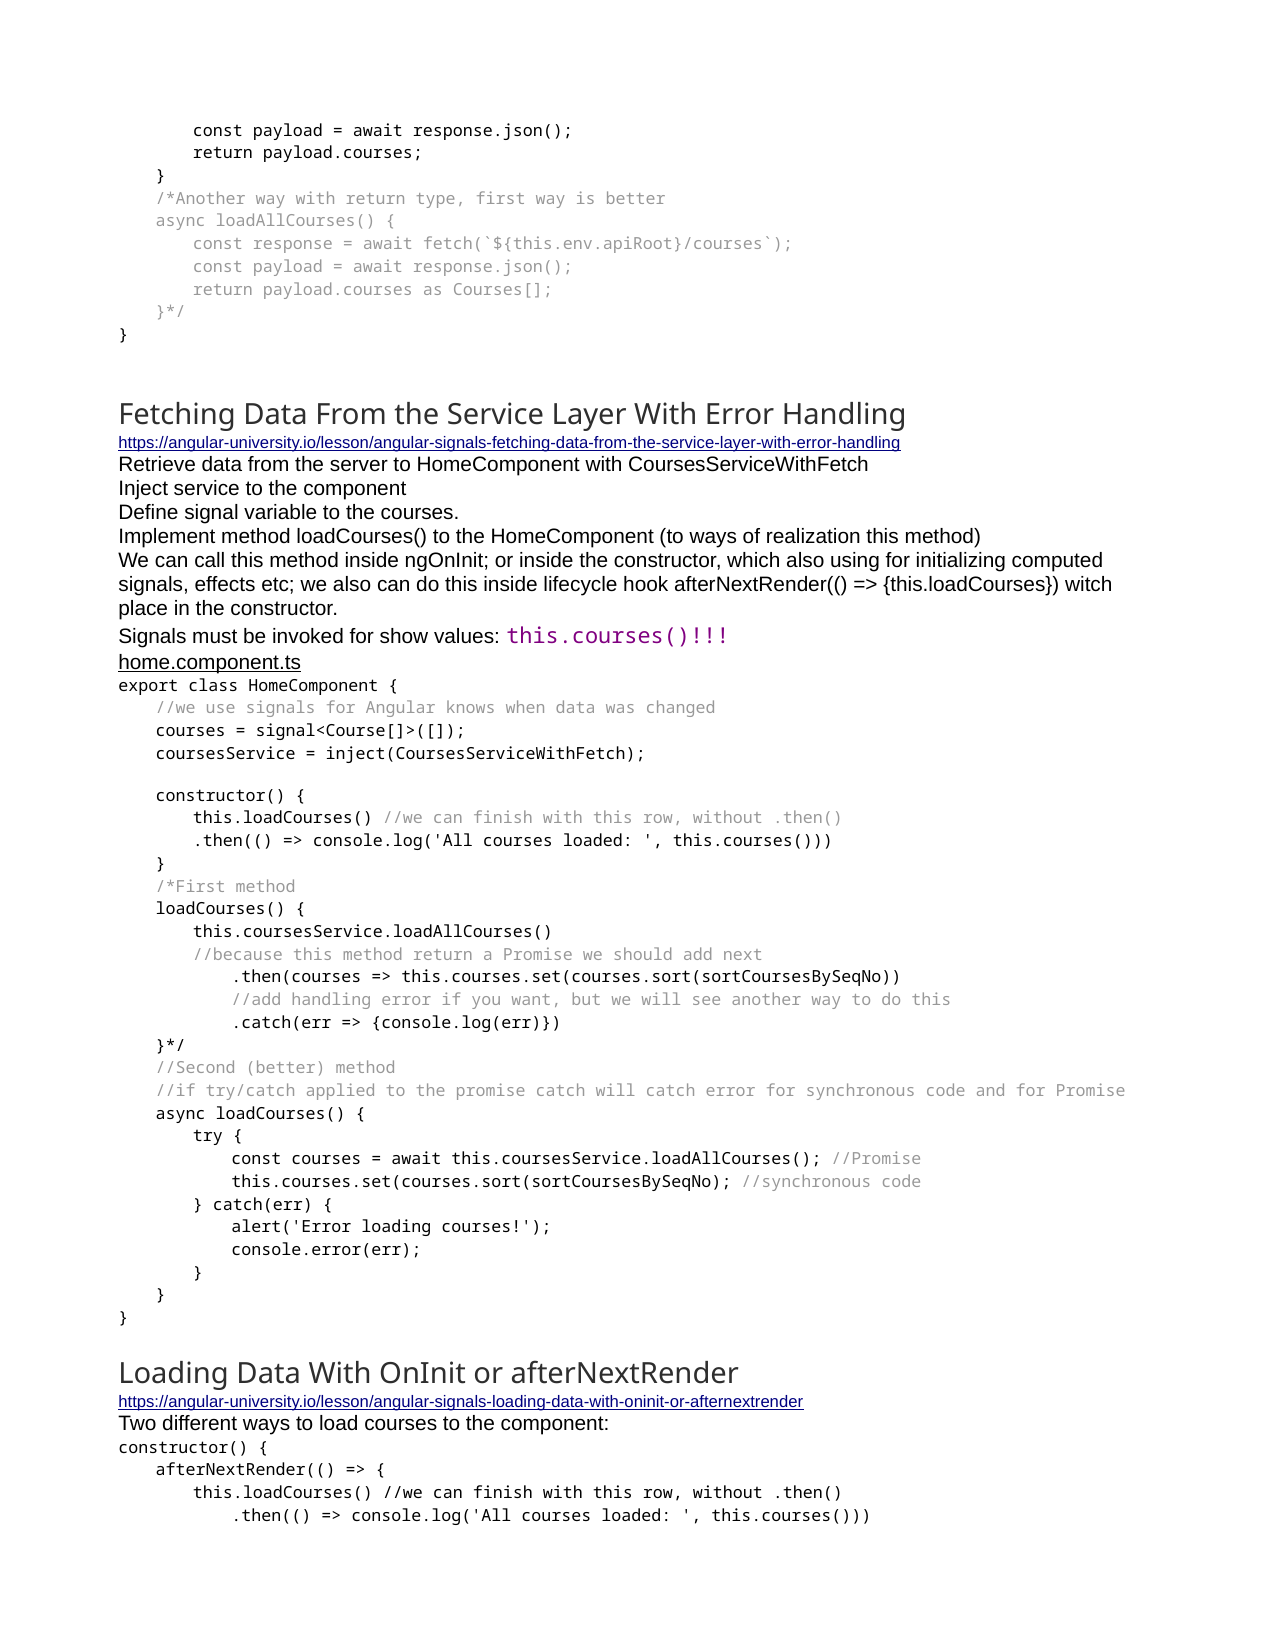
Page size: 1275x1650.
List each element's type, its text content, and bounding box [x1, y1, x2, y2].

text this.courses.set(courses.sort(sortCoursesBySeqNo); //synchronous code [118, 1169, 1157, 1192]
text Implement method loadCourses() to the HomeComponent (to ways of realization this method) [118, 524, 1157, 548]
text .catch(err => {console.log(err)}) [118, 1011, 1157, 1033]
text Define signal variable to the courses. [118, 500, 1157, 524]
text async loadCourses() { [118, 1101, 1157, 1124]
text console.error(err); [118, 1238, 1157, 1260]
text try { [118, 1124, 1157, 1147]
text constructor() { [118, 783, 1157, 806]
text } [118, 1306, 1157, 1328]
text We can call this method inside ngOnInit; or inside the constructor, which also using for initializing computed signals, effects etc; we also can do this inside lifecycle hook afterNextRender(() => {this.loadCourses}) witch place in the constructor. [118, 548, 1157, 620]
text .then(() => console.log('All courses loaded: ', this.courses())) [118, 1503, 1157, 1526]
text afterNextRender(() => { [118, 1458, 1157, 1481]
text https://angular-university.io/lesson/angular-signals-loading-data-with-oninit-or-afternextrender [118, 1392, 1157, 1411]
text //we use signals for Angular knows when data was changed [118, 696, 1157, 719]
text alert('Error loading courses!'); [118, 1215, 1157, 1238]
text return payload.courses; [118, 141, 1157, 163]
text https://angular-university.io/lesson/angular-signals-fetching-data-from-the-service-layer-with-error-handling [118, 433, 1157, 452]
text } [118, 322, 1157, 345]
text } [118, 1283, 1157, 1306]
text this.coursesService.loadAllCourses() [118, 920, 1157, 942]
text } [118, 1260, 1157, 1283]
text this.loadCourses() //we can finish with this row, without .then() [118, 1481, 1157, 1503]
text const payload = await response.json(); [118, 118, 1157, 141]
text courses = signal<Course[]>([]); [118, 719, 1157, 742]
text Retrieve data from the server to HomeComponent with CoursesServiceWithFetch [118, 452, 1157, 476]
text //add handling error if you want, but we will see another way to do this [118, 988, 1157, 1011]
text home.component.ts [118, 649, 1157, 673]
text constructor() { [118, 1435, 1157, 1458]
text }*/ [118, 300, 1157, 322]
text .then(() => console.log('All courses loaded: ', this.courses())) [118, 829, 1157, 852]
text } catch(err) { [118, 1192, 1157, 1215]
text Two different ways to load courses to the component: [118, 1411, 1157, 1435]
text Fetching Data From the Service Layer With Error Handling [118, 393, 1157, 433]
text Signals must be invoked for show values: this.courses()!!! [118, 620, 1157, 649]
text return payload.courses as Courses[]; [118, 277, 1157, 300]
text //Second (better) method [118, 1056, 1157, 1079]
text const response = await fetch(`${this.env.apiRoot}/courses`); [118, 232, 1157, 254]
text //if try/catch applied to the promise catch will catch error for synchronous code and for Promise [118, 1079, 1157, 1101]
text export class HomeComponent { [118, 673, 1157, 696]
text //because this method return a Promise we should add next [118, 942, 1157, 965]
text } [118, 852, 1157, 874]
text /*Another way with return type, first way is better [118, 186, 1157, 209]
text loadCourses() { [118, 897, 1157, 920]
text const courses = await this.coursesService.loadAllCourses(); //Promise [118, 1147, 1157, 1169]
text Loading Data With OnInit or afterNextRender [118, 1352, 1157, 1392]
text const payload = await response.json(); [118, 254, 1157, 277]
text } [118, 163, 1157, 186]
text /*First method [118, 874, 1157, 897]
text .then(courses => this.courses.set(courses.sort(sortCoursesBySeqNo)) [118, 965, 1157, 988]
text async loadAllCourses() { [118, 209, 1157, 232]
text }*/ [118, 1033, 1157, 1056]
text coursesService = inject(CoursesServiceWithFetch); [118, 742, 1157, 764]
text Inject service to the component [118, 476, 1157, 500]
text this.loadCourses() //we can finish with this row, without .then() [118, 806, 1157, 829]
